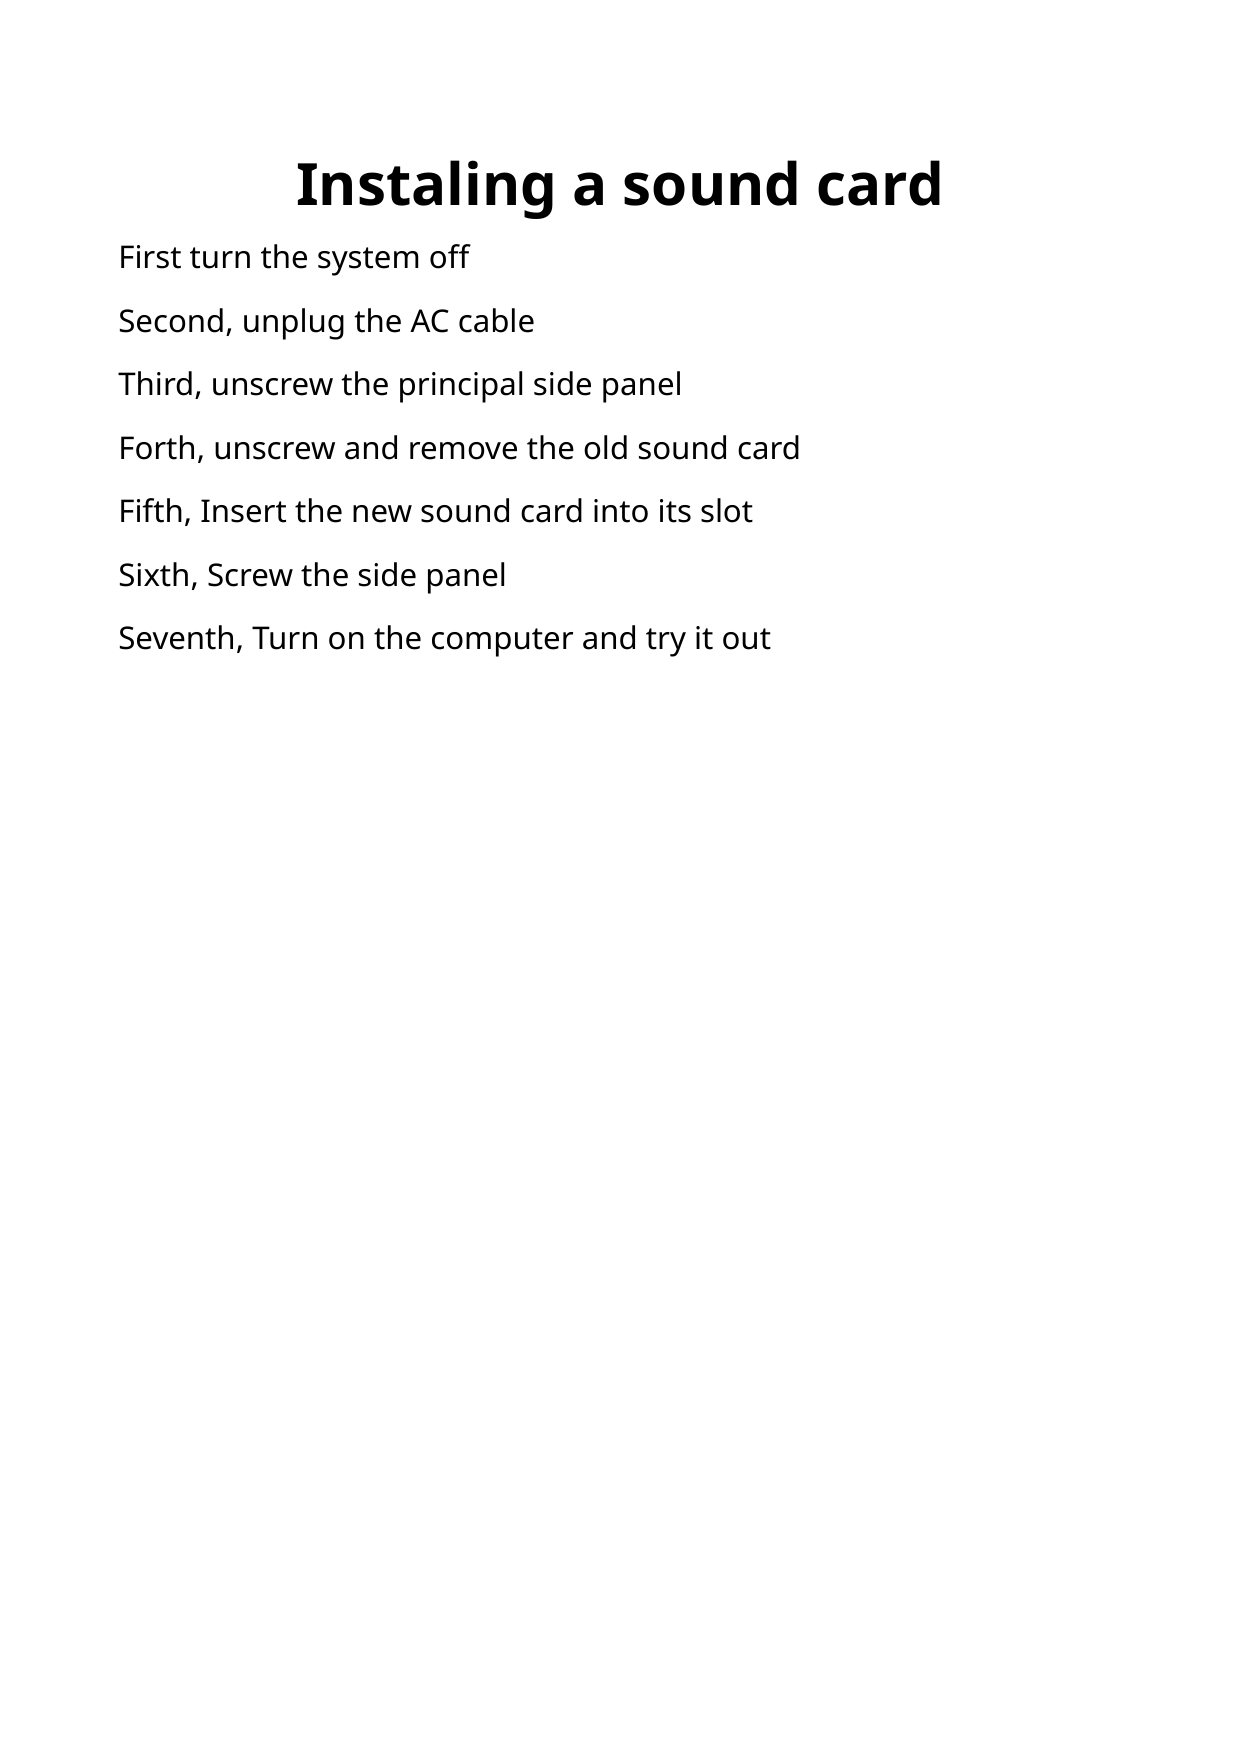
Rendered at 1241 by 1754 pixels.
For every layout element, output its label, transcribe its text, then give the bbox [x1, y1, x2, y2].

text Sixth, Screw the side panel [118, 553, 1122, 595]
text Fifth, Insert the new sound card into its slot [118, 489, 1122, 532]
text First turn the system off [118, 235, 1122, 278]
text Seventh, Turn on the computer and try it out [118, 616, 1122, 659]
text Second, unplug the AC cable [118, 299, 1122, 341]
title Instaling a sound card [118, 143, 1122, 223]
text Third, unscrew the principal side panel [118, 362, 1122, 405]
text Forth, unscrew and remove the old sound card [118, 426, 1122, 468]
